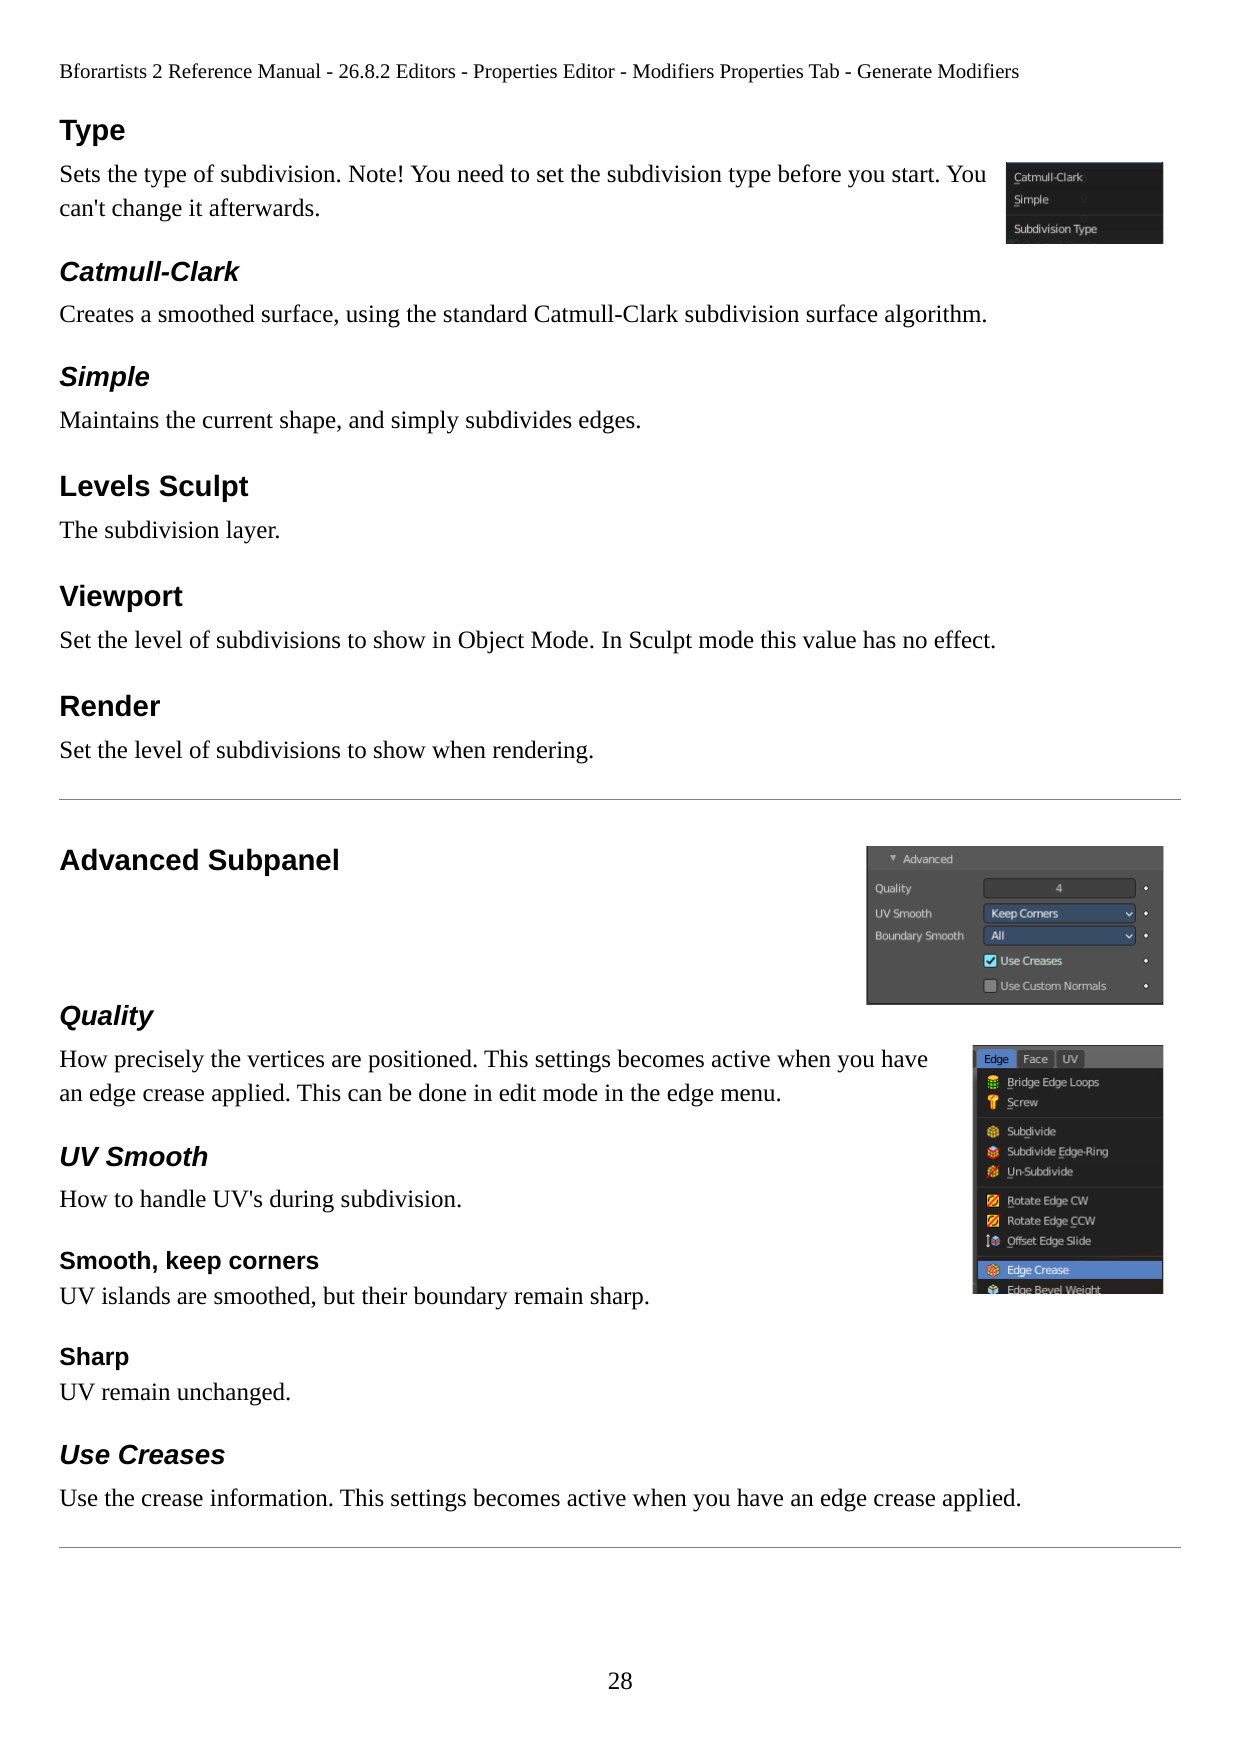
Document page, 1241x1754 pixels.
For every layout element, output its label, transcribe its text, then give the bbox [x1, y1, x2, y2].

text Sets the type of subdivision. Note! You need to set the subdivision type before you start. You can't change it afterwards. [59, 159, 1181, 222]
subtitle UV Smooth [59, 1140, 972, 1172]
subtitle Viewport [59, 579, 1181, 612]
subtitle Type [59, 113, 1181, 146]
text Set the level of subdivisions to show when rendering. [59, 735, 1181, 764]
text Use the crease information. This settings becomes active when you have an edge crease applied. [59, 1483, 1181, 1512]
subtitle Smooth, keep corners [59, 1246, 972, 1274]
subtitle Use Creases [59, 1439, 1181, 1471]
text How precisely the vertices are positioned. This settings becomes active when you have an edge crease applied. This can be done in edit mode in the edge menu. [59, 1044, 1181, 1107]
picture [1005, 162, 1164, 244]
text UV islands are smoothed, but their boundary remain sharp. [59, 1281, 1181, 1309]
text UV remain unchanged. [59, 1377, 1181, 1406]
text The subdivision layer. [59, 515, 1181, 544]
text Maintains the current shape, and simply subdivides edges. [59, 405, 1181, 434]
subtitle [1164, 1140, 1181, 1172]
subtitle Sharp [59, 1342, 1181, 1371]
subtitle Levels Sculpt [59, 469, 1181, 503]
text Set the level of subdivisions to show in Object Mode. In Sculpt mode this value has no effect. [59, 625, 1181, 654]
picture [866, 846, 1164, 1005]
subtitle Catmull-Clark [59, 255, 1181, 287]
subtitle Render [59, 689, 1181, 722]
picture [972, 1045, 1164, 1294]
subtitle Quality [59, 999, 1181, 1031]
subtitle [1164, 1246, 1181, 1274]
subtitle Advanced Subpanel [59, 843, 1181, 876]
subtitle Simple [59, 361, 1181, 393]
text How to handle UV's during subdivision. [59, 1184, 972, 1213]
text Creates a smoothed surface, using the standard Catmull-Clark subdivision surface algorithm. [59, 299, 1181, 328]
